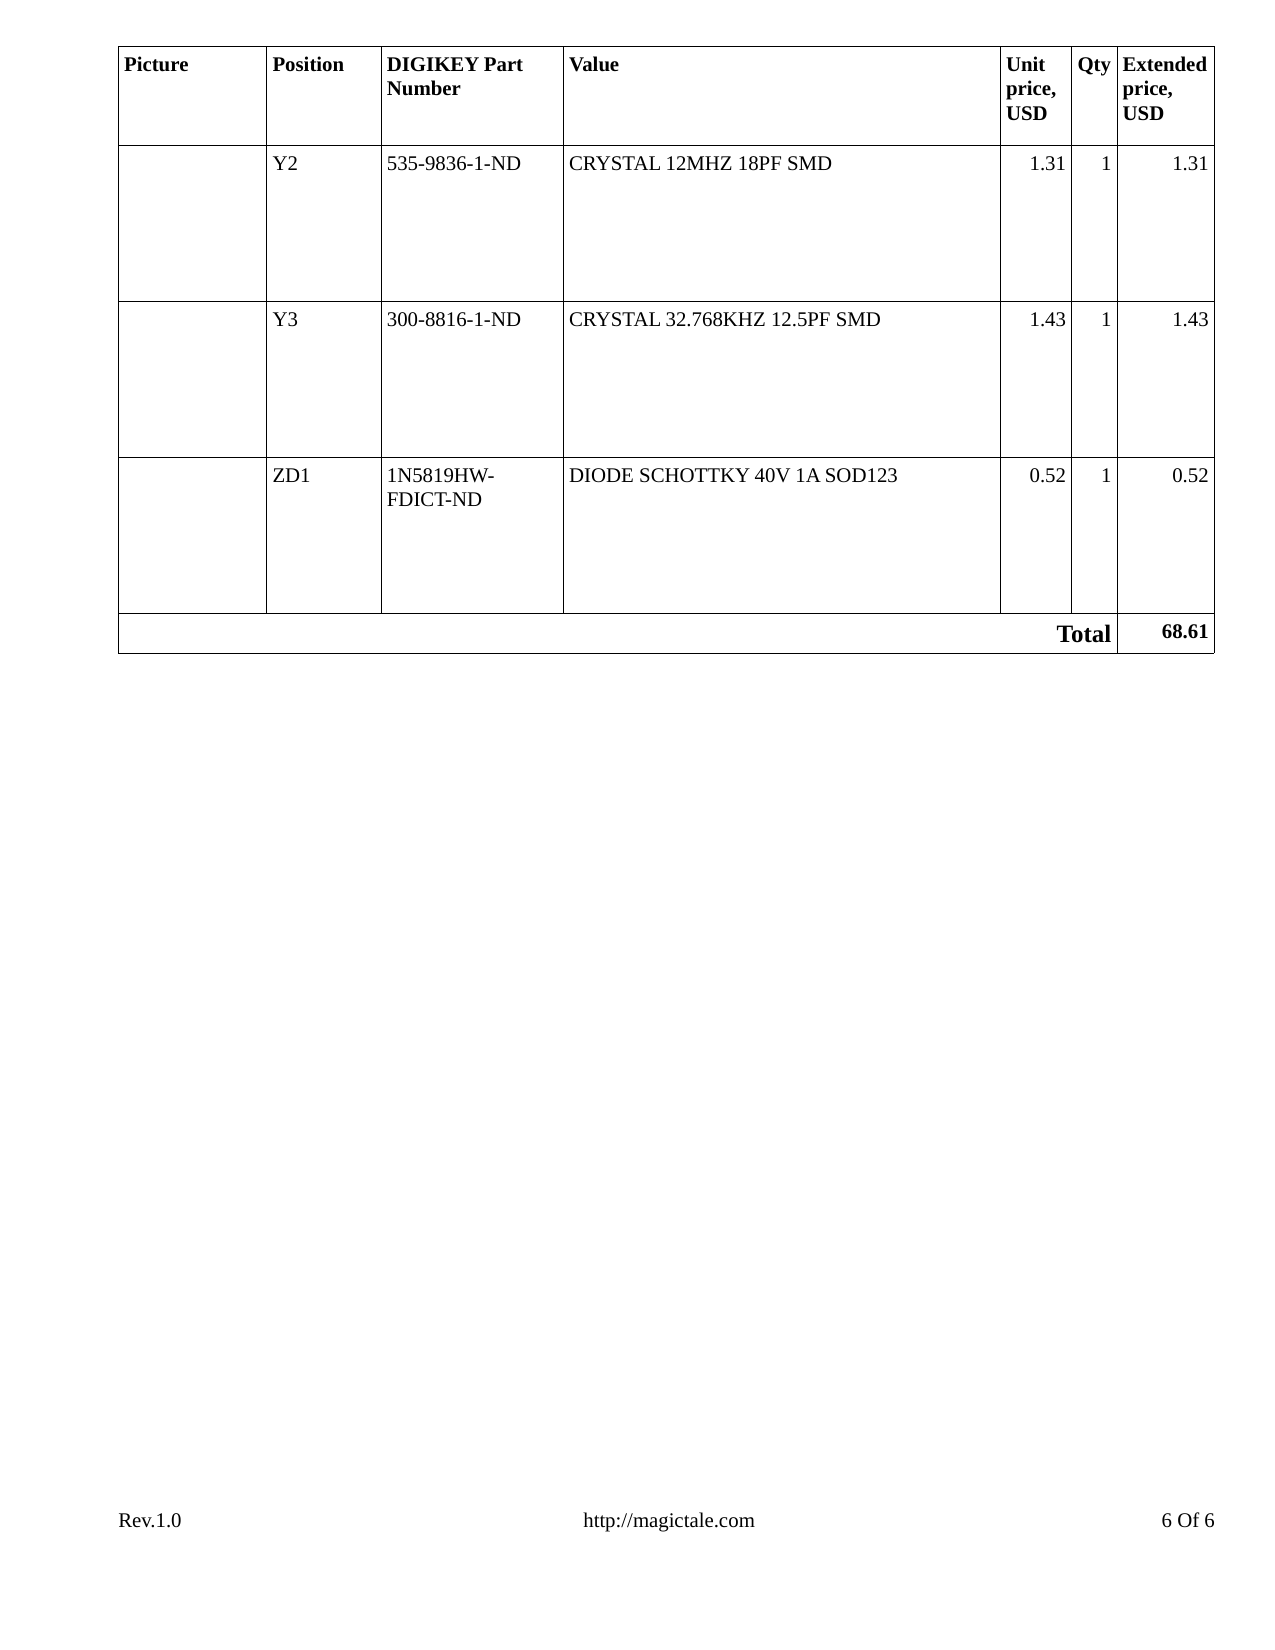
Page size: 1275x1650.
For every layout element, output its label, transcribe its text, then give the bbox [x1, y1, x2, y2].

table_cell 1 [1072, 302, 1117, 457]
table_header DIGIKEY Part Number [382, 47, 563, 145]
table_cell 1.31 [1118, 146, 1214, 301]
table_cell 1.31 [1001, 146, 1071, 301]
table_cell 1.43 [1001, 302, 1071, 457]
table_header Position [267, 47, 381, 145]
table_cell 0.52 [1118, 458, 1214, 613]
table_header Qty [1072, 47, 1117, 145]
table_cell CRYSTAL 32.768KHZ 12.5PF SMD [564, 302, 1000, 457]
table_cell 1.43 [1118, 302, 1214, 457]
table_cell ZD1 [267, 458, 381, 613]
table_cell Y3 [267, 302, 381, 457]
table_header Picture [119, 47, 266, 145]
table_cell [119, 146, 266, 301]
table_cell Y2 [267, 146, 381, 301]
table_cell DIODE SCHOTTKY 40V 1A SOD123 [564, 458, 1000, 613]
table_cell CRYSTAL 12MHZ 18PF SMD [564, 146, 1000, 301]
table_header Unit price, USD [1001, 47, 1071, 145]
table_cell Total [119, 614, 1117, 653]
table_cell 1 [1072, 146, 1117, 301]
table_header Extended price, USD [1118, 47, 1214, 145]
table_cell [119, 458, 266, 613]
table_cell 1 [1072, 458, 1117, 613]
table_cell [119, 302, 266, 457]
table_header Value [564, 47, 1000, 145]
table_cell 68.61 [1118, 614, 1214, 653]
table_cell 535-9836-1-ND [382, 146, 563, 301]
table_cell 1N5819HW-FDICT-ND [382, 458, 563, 613]
table_cell 0.52 [1001, 458, 1071, 613]
table_cell 300-8816-1-ND [382, 302, 563, 457]
